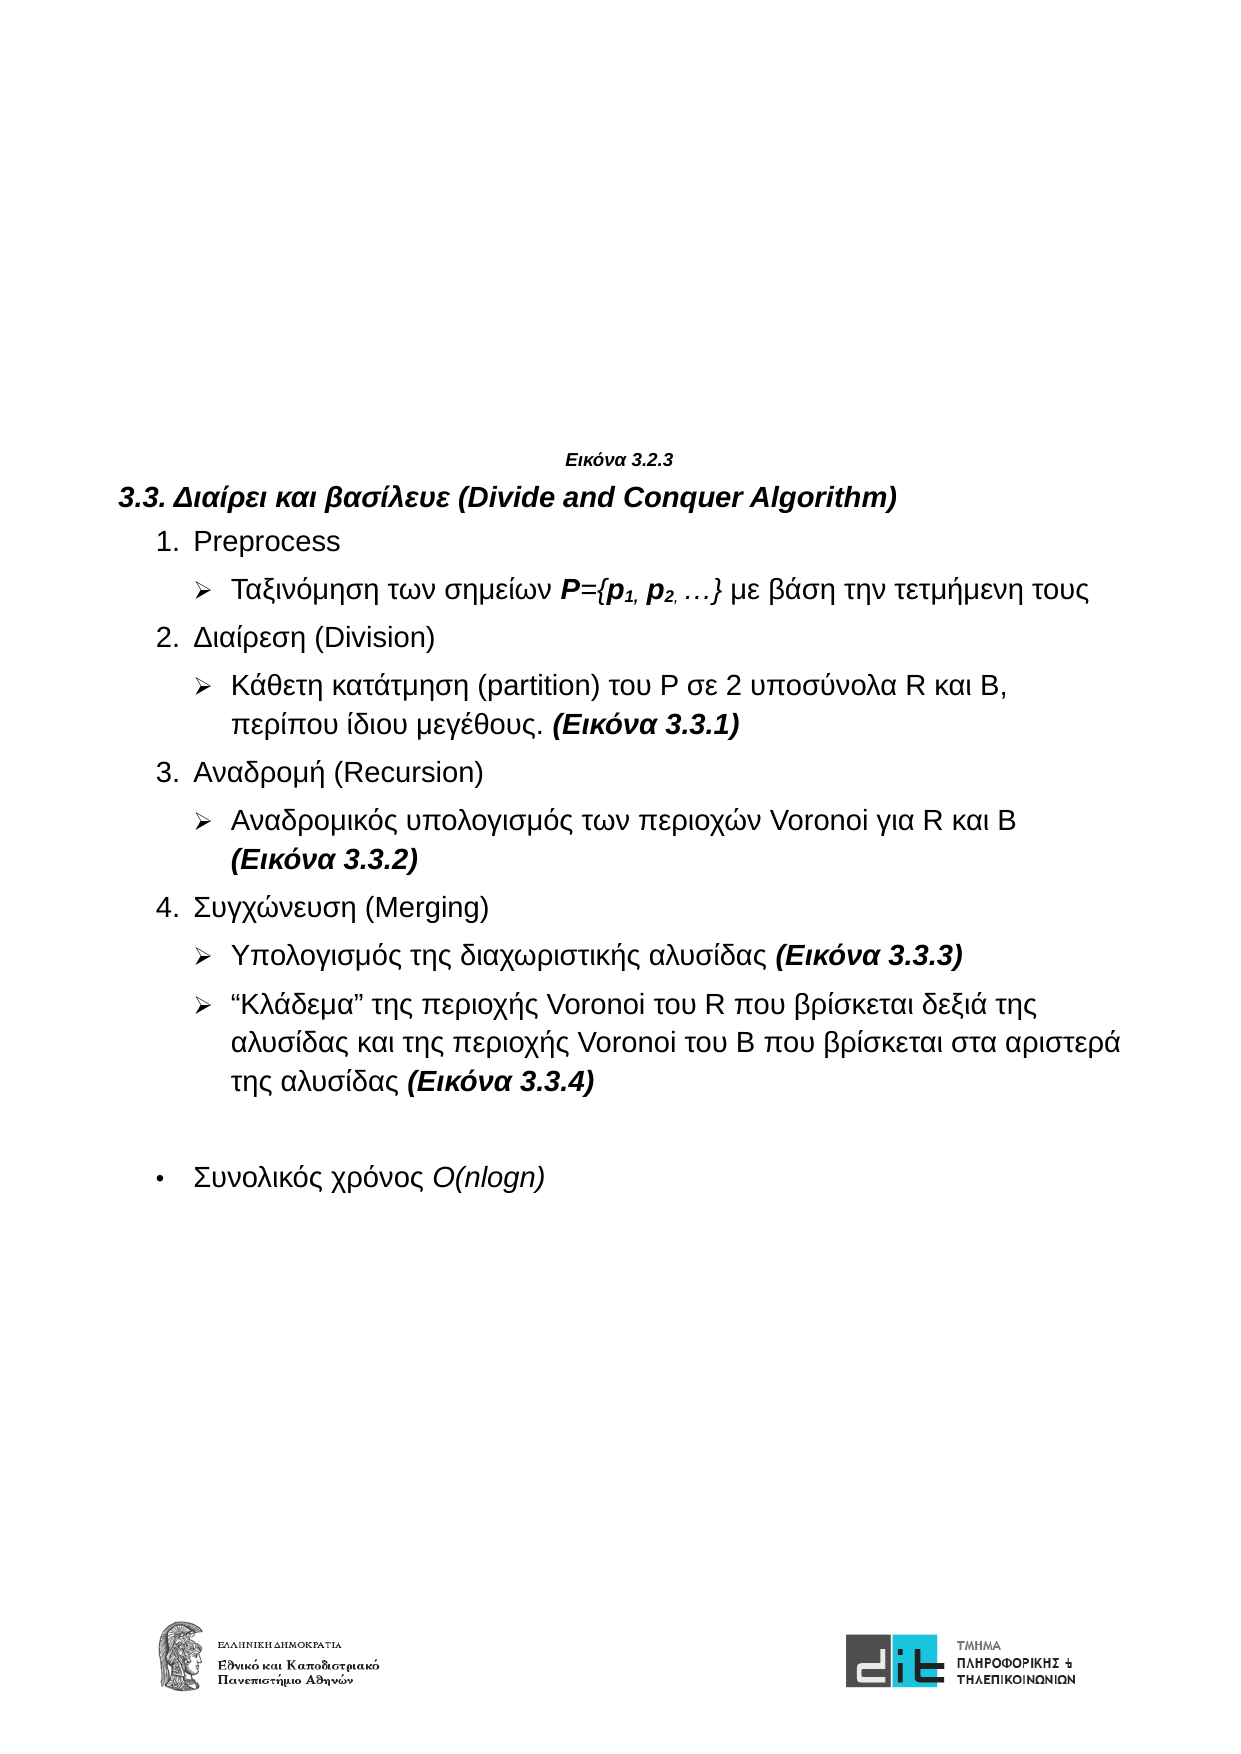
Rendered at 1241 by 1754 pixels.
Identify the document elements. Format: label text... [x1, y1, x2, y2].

list Αναδρομή (Recursion) [156, 755, 1122, 789]
list Διαίρεση (Division) [156, 620, 1122, 654]
picture [118, 1607, 1123, 1708]
subtitle 3.3. Διαίρει και βασίλευε (Divide and Conquer Algorithm) [118, 481, 1122, 514]
list Ταξινόμηση των σημείων P={p1, p2, …} με βάση την τετμήμενη τους [193, 572, 1122, 606]
list Αναδρομικός υπολογισμός των περιοχών Voronoi για R και Β (Εικόνα 3.3.2) [193, 803, 1122, 876]
list Συγχώνευση (Merging) [156, 890, 1122, 924]
text Εικόνα 3.2.3 [118, 449, 1122, 471]
list “Κλάδεμα” της περιοχής Voronoi του R που βρίσκεται δεξιά της αλυσίδας και της περιοχής Voronoi του B που βρίσκεται στα αριστερά της αλυσίδας (Εικόνα 3.3.4) [193, 987, 1122, 1097]
list Preprocess [156, 524, 1122, 557]
list Υπολογισμός της διαχωριστικής αλυσίδας (Εικόνα 3.3.3) [193, 938, 1122, 972]
list Συνολικός χρόνος Ο(nlogn) [156, 1160, 1122, 1194]
list Κάθετη κατάτμηση (partition) του P σε 2 υποσύνολα R και Β, περίπου ίδιου μεγέθους. (Εικόνα 3.3.1) [193, 668, 1122, 741]
